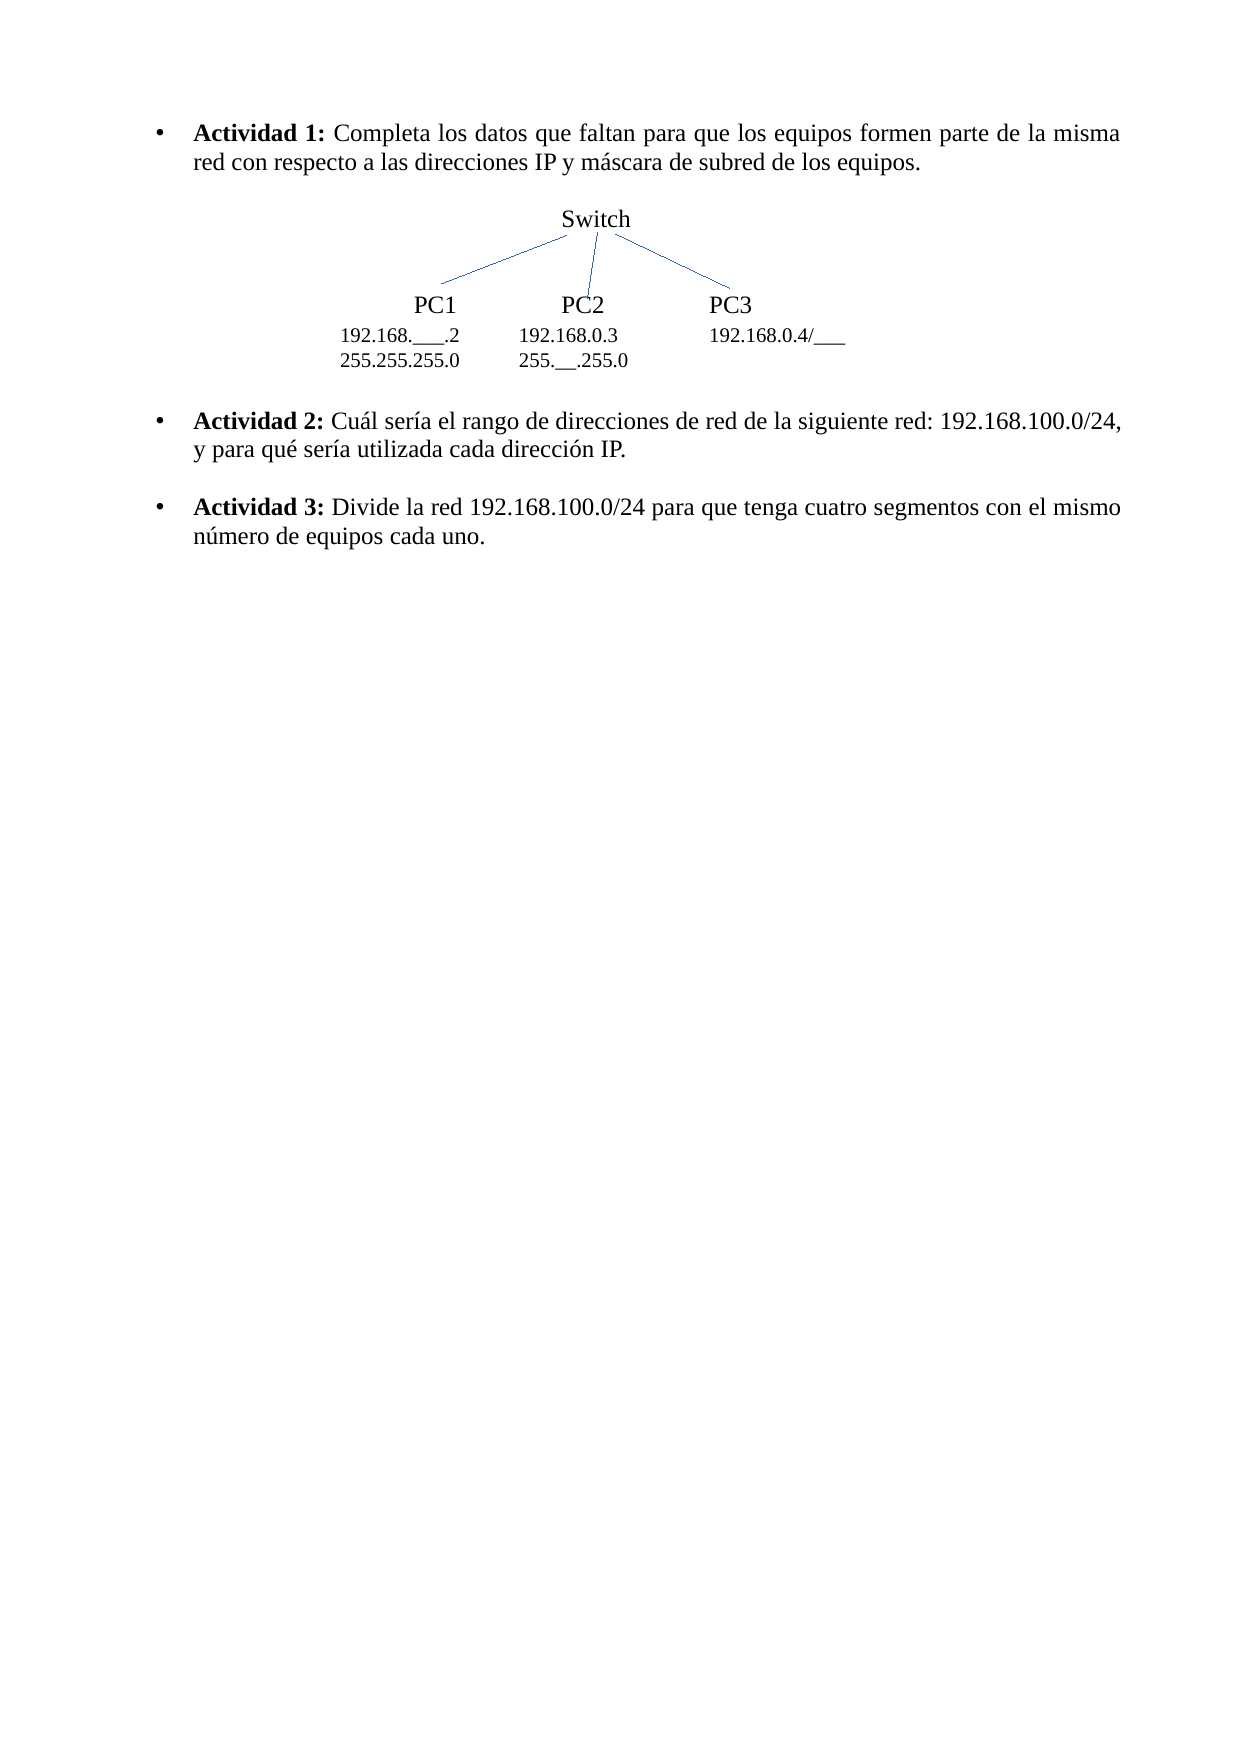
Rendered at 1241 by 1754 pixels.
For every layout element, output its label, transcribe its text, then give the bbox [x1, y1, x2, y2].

text Switch [118, 204, 1122, 233]
list Actividad 1: Completa los datos que faltan para que los equipos formen parte de la misma red con respecto a las direcciones IP y máscara de subred de los equipos. [156, 118, 1122, 176]
list Actividad 3: Divide la red 192.168.100.0/24 para que tenga cuatro segmentos con el mismo número de equipos cada uno. [156, 492, 1122, 549]
text PC1 PC2 PC3 [118, 291, 1122, 319]
text 255.255.255.0 255.__.255.0 [118, 348, 1122, 372]
text 192.168.___.2 192.168.0.3 192.168.0.4/___ [118, 319, 1122, 348]
list Actividad 2: Cuál sería el rango de direcciones de red de la siguiente red: 192.168.100.0/24, y para qué sería utilizada cada dirección IP. [156, 406, 1122, 463]
